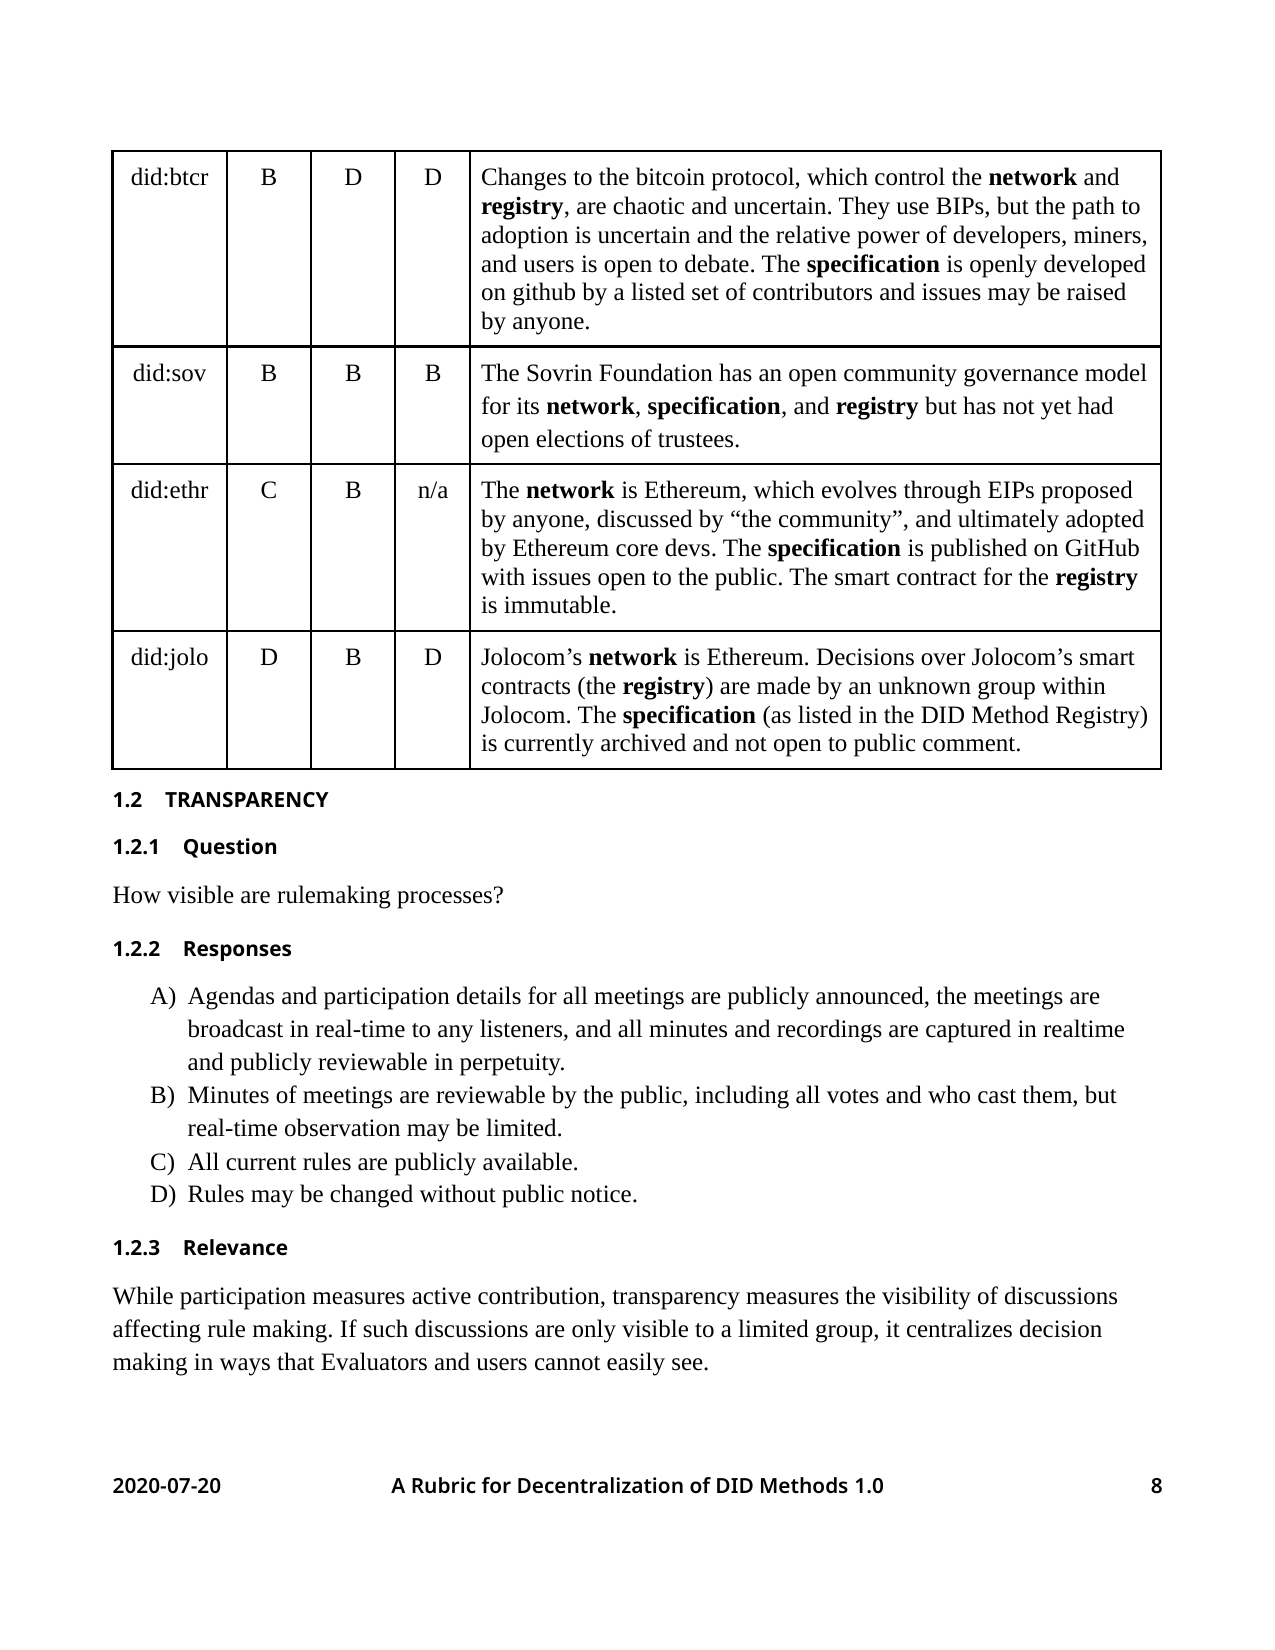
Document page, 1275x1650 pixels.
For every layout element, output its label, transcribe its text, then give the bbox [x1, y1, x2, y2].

table_cell The Sovrin Foundation has an open community governance model for its network, specification, and registry but has not yet had open elections of trustees. [471, 348, 1160, 463]
subtitle Transparency [112, 785, 1162, 813]
table_cell C [228, 465, 310, 630]
table_cell did:sov [114, 348, 226, 463]
table_cell B [312, 348, 394, 463]
table_cell D [396, 632, 469, 768]
subtitle Relevance [112, 1233, 1162, 1262]
table_cell D [228, 632, 310, 768]
text While participation measures active contribution, transparency measures the visibility of discussions affecting rule making. If such discussions are only visible to a limited group, it centralizes decision making in ways that Evaluators and users cannot easily see. [112, 1281, 1162, 1376]
list All current rules are publicly available. [150, 1147, 1162, 1175]
table_cell D [396, 152, 469, 345]
table_cell B [228, 152, 310, 345]
text How visible are rulemaking processes? [112, 880, 1162, 909]
table_cell D [312, 152, 394, 345]
table_cell n/a [396, 465, 469, 630]
list Agendas and participation details for all meetings are publicly announced, the meetings are broadcast in real-time to any listeners, and all minutes and recordings are captured in realtime and publicly reviewable in perpetuity. [150, 981, 1162, 1076]
table_cell B [396, 348, 469, 463]
list Minutes of meetings are reviewable by the public, including all votes and who cast them, but real-time observation may be limited. [150, 1081, 1162, 1142]
list Rules may be changed without public notice. [150, 1179, 1162, 1208]
table_cell did:ethr [114, 465, 226, 630]
subtitle Question [112, 832, 1162, 861]
table_cell The network is Ethereum, which evolves through EIPs proposed by anyone, discussed by “the community”, and ultimately adopted by Ethereum core devs. The specification is published on GitHub with issues open to the public. The smart contract for the registry is immutable. [471, 465, 1160, 630]
table_cell Changes to the bitcoin protocol, which control the network and registry, are chaotic and uncertain. They use BIPs, but the path to adoption is uncertain and the relative power of developers, miners, and users is open to debate. The specification is openly developed on github by a listed set of contributors and issues may be raised by anyone. [471, 152, 1160, 345]
table_cell Jolocom’s network is Ethereum. Decisions over Jolocom’s smart contracts (the registry) are made by an unknown group within Jolocom. The specification (as listed in the DID Method Registry) is currently archived and not open to public comment. [471, 632, 1160, 768]
table_cell B [312, 465, 394, 630]
table_cell B [228, 348, 310, 463]
table_cell did:btcr [114, 152, 226, 345]
table_cell B [312, 632, 394, 768]
table_cell did:jolo [114, 632, 226, 768]
subtitle Responses [112, 934, 1162, 962]
